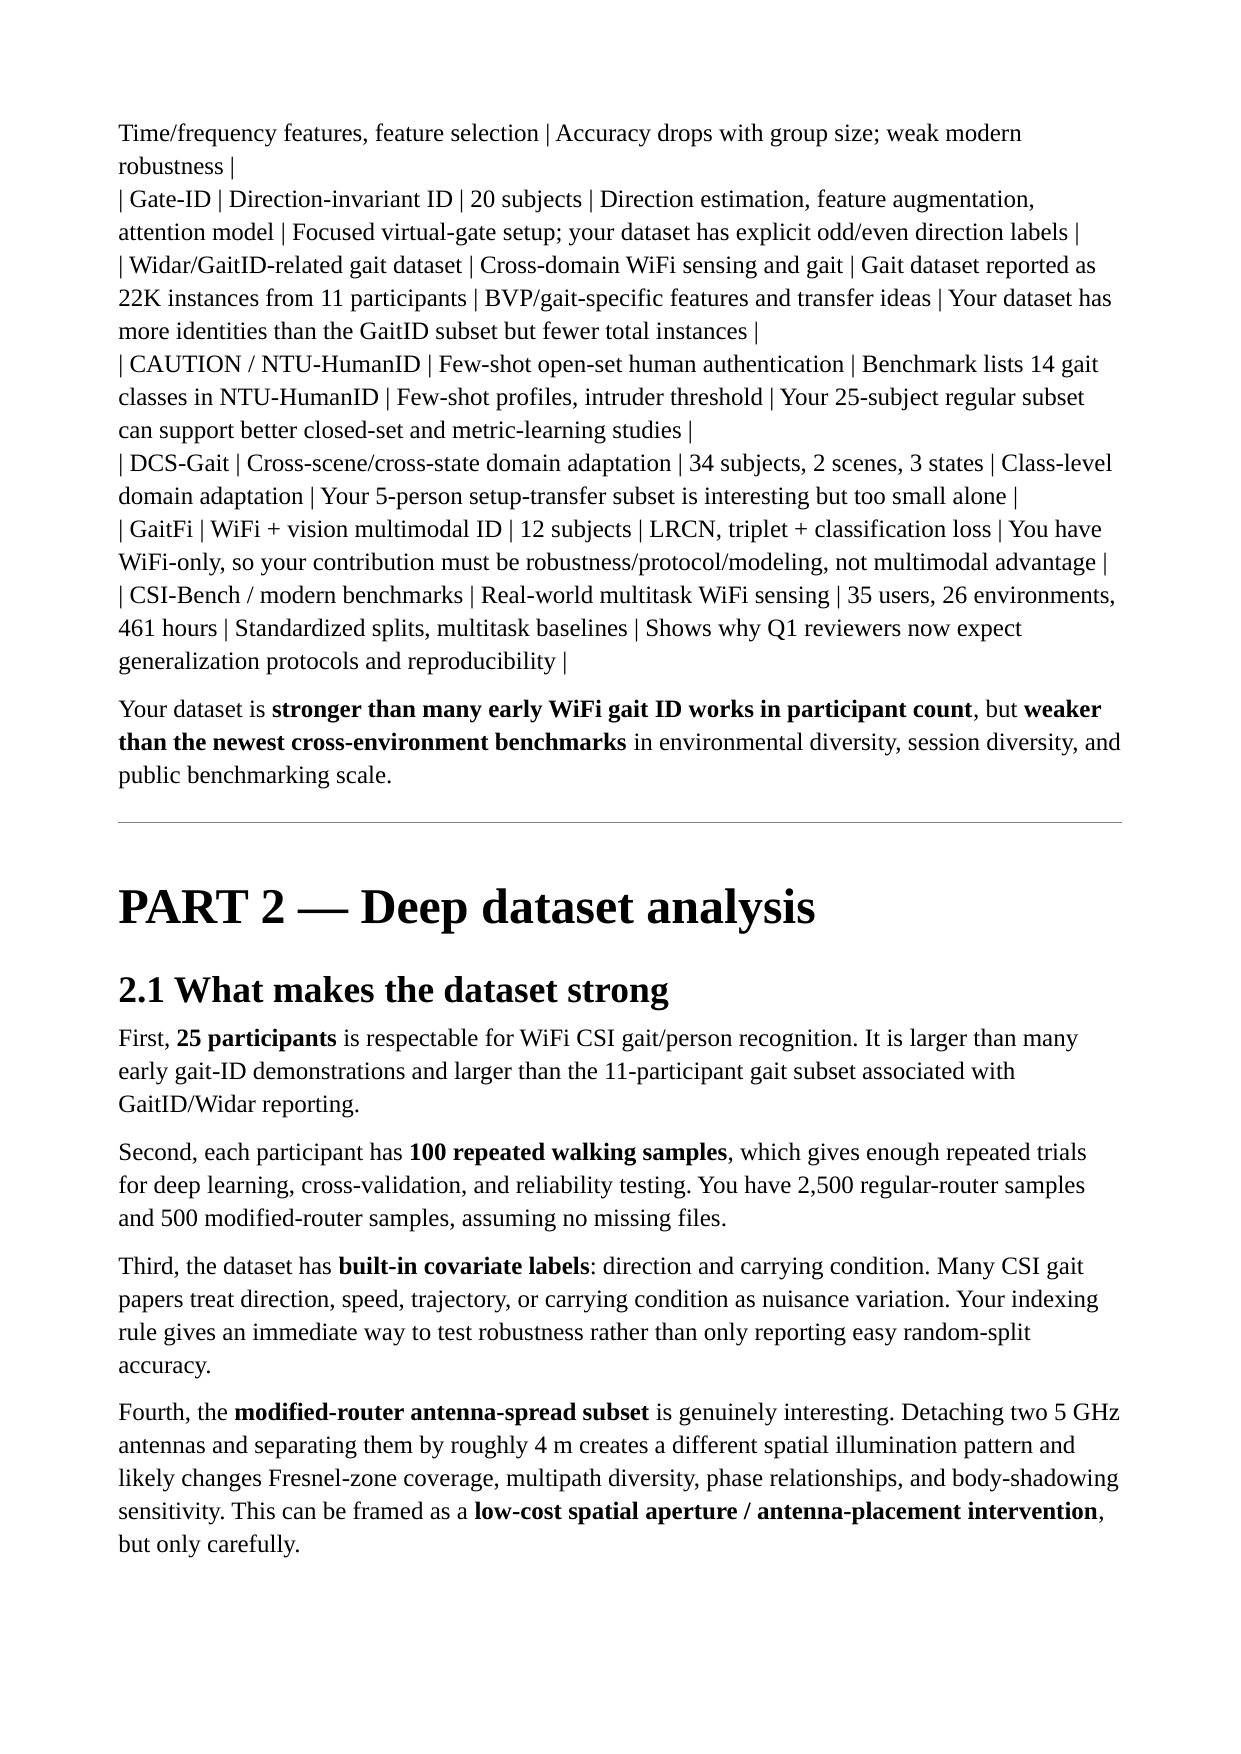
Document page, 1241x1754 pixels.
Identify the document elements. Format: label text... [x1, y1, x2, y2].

text Your dataset is stronger than many early WiFi gait ID works in participant count, but weaker than the newest cross-environment benchmarks in environmental diversity, session diversity, and public benchmarking scale. [118, 694, 1122, 789]
subtitle 2.1 What makes the dataset strong [118, 968, 1122, 1011]
text Second, each participant has 100 repeated walking samples, which gives enough repeated trials for deep learning, cross-validation, and reliability testing. You have 2,500 regular-router samples and 500 modified-router samples, assuming no missing files. [118, 1137, 1122, 1232]
subtitle PART 2 — Deep dataset analysis [118, 877, 1122, 934]
text First, 25 participants is respectable for WiFi CSI gait/person recognition. It is larger than many early gait-ID demonstrations and larger than the 11-participant gait subset associated with GaitID/Widar reporting. [118, 1023, 1122, 1118]
text Fourth, the modified-router antenna-spread subset is genuinely interesting. Detaching two 5 GHz antennas and separating them by roughly 4 m creates a different spatial illumination pattern and likely changes Fresnel-zone coverage, multipath diversity, phase relationships, and body-shadowing sensitivity. This can be framed as a low-cost spatial aperture / antenna-placement intervention, but only carefully. [118, 1397, 1122, 1558]
text Third, the dataset has built-in covariate labels: direction and carrying condition. Many CSI gait papers treat direction, speed, trajectory, or carrying condition as nuisance variation. Your indexing rule gives an immediate way to test robustness rather than only reporting easy random-split accuracy. [118, 1251, 1122, 1378]
text Time/frequency features, feature selection | Accuracy drops with group size; weak modern robustness | | Gate-ID | Direction-invariant ID | 20 subjects | Direction estimation, feature augmentation, attention model | Focused virtual-gate setup; your dataset has explicit odd/even direction labels | | Widar/GaitID-related gait dataset | Cross-domain WiFi sensing and gait | Gait dataset reported as 22K instances from 11 participants | BVP/gait-specific features and transfer ideas | Your dataset has more identities than the GaitID subset but fewer total instances | | CAUTION / NTU-HumanID | Few-shot open-set human authentication | Benchmark lists 14 gait classes in NTU-HumanID | Few-shot profiles, intruder threshold | Your 25-subject regular subset can support better closed-set and metric-learning studies | | DCS-Gait | Cross-scene/cross-state domain adaptation | 34 subjects, 2 scenes, 3 states | Class-level domain adaptation | Your 5-person setup-transfer subset is interesting but too small alone | | GaitFi | WiFi + vision multimodal ID | 12 subjects | LRCN, triplet + classification loss | You have WiFi-only, so your contribution must be robustness/protocol/modeling, not multimodal advantage | | CSI-Bench / modern benchmarks | Real-world multitask WiFi sensing | 35 users, 26 environments, 461 hours | Standardized splits, multitask baselines | Shows why Q1 reviewers now expect generalization protocols and reproducibility | [118, 118, 1122, 675]
